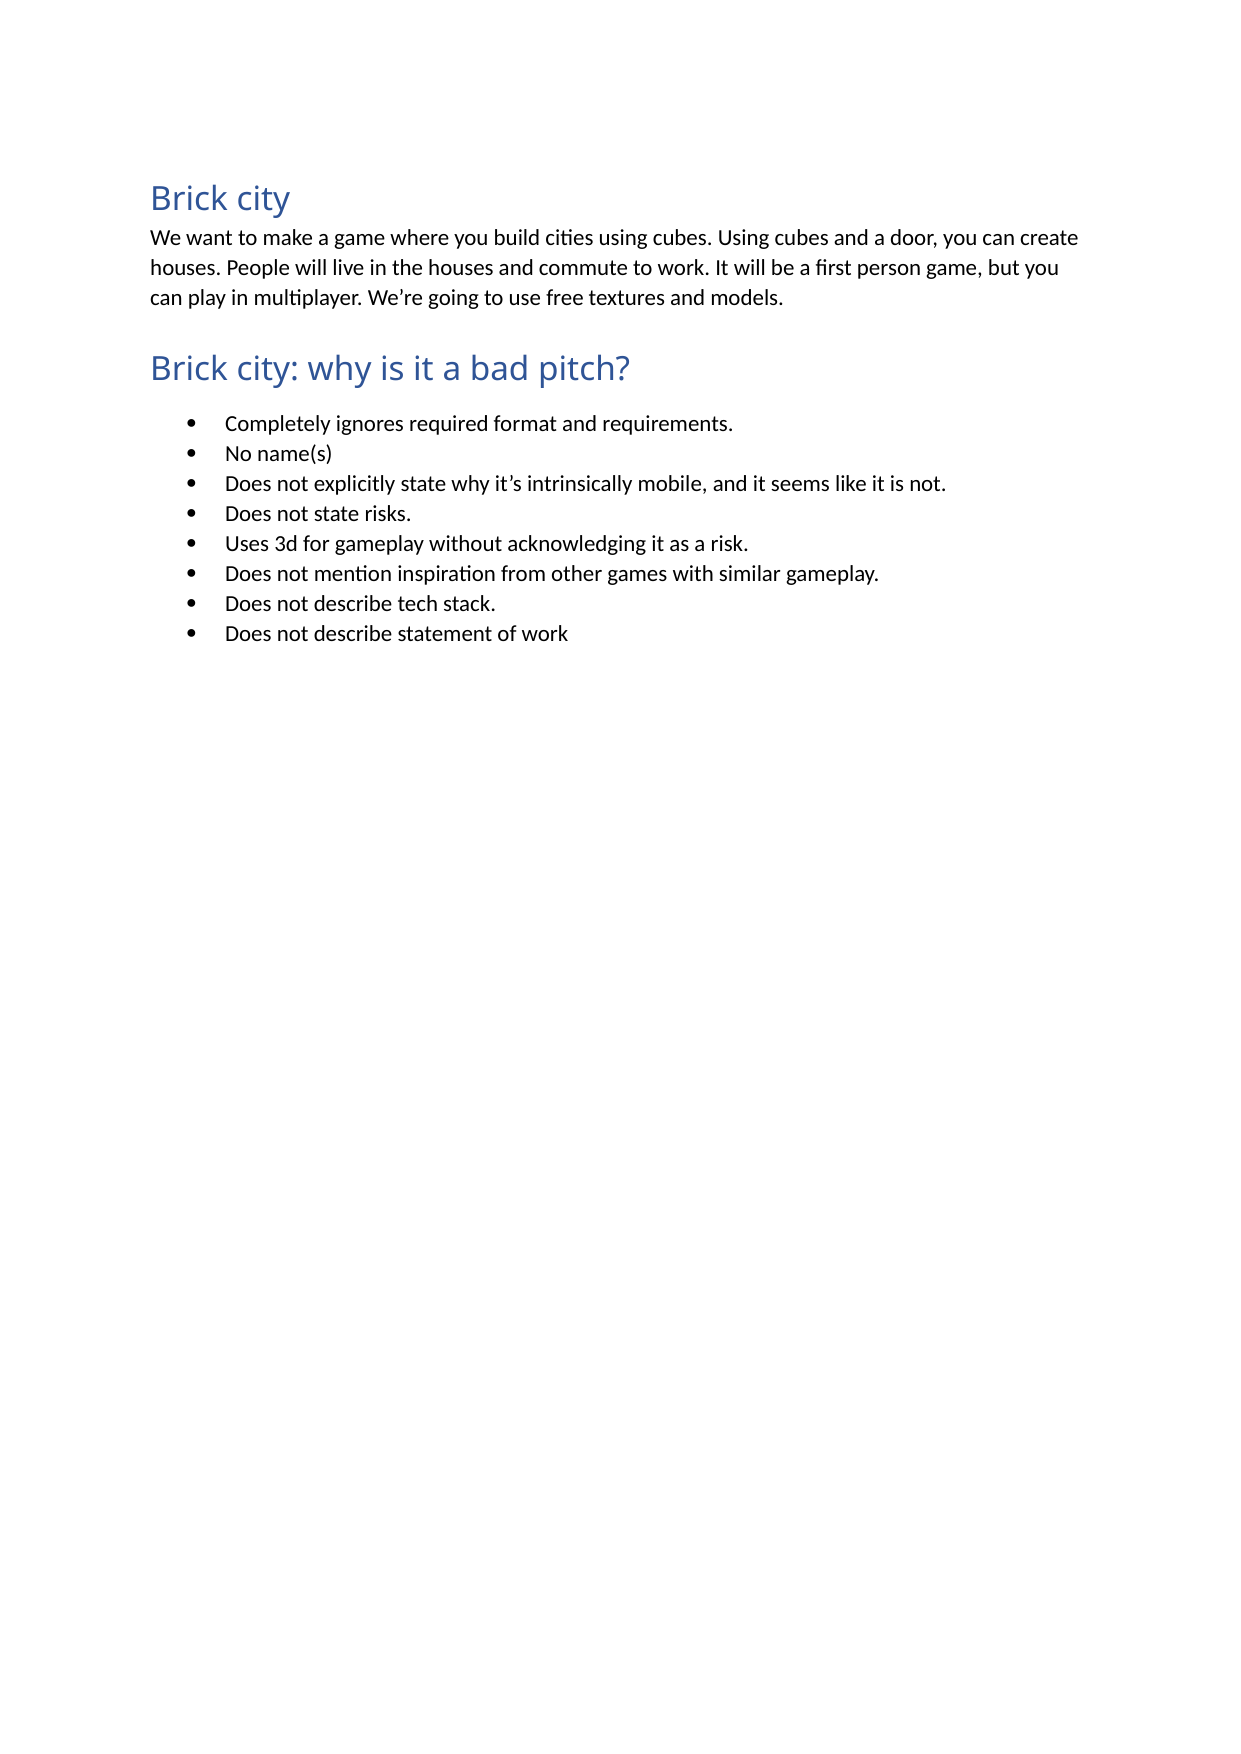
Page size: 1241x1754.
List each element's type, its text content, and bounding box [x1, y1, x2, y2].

list Uses 3d for gameplay without acknowledging it as a risk. [187, 529, 1090, 557]
list No name(s) [187, 439, 1090, 467]
list Does not state risks. [187, 499, 1090, 527]
list Does not explicitly state why it’s intrinsically mobile, and it seems like it is not. [187, 469, 1090, 497]
list Does not mention inspiration from other games with similar gameplay. [187, 559, 1090, 587]
list Completely ignores required format and requirements. [187, 409, 1090, 438]
subtitle Brick city [150, 175, 1090, 220]
text We want to make a game where you build cities using cubes. Using cubes and a door, you can create houses. People will live in the houses and commute to work. It will be a first person game, but you can play in multiplayer. We’re going to use free textures and models. Brick city: why is it a bad pitch? [150, 223, 1090, 390]
list Does not describe tech stack. [187, 589, 1090, 617]
list Does not describe statement of work [187, 619, 1090, 647]
